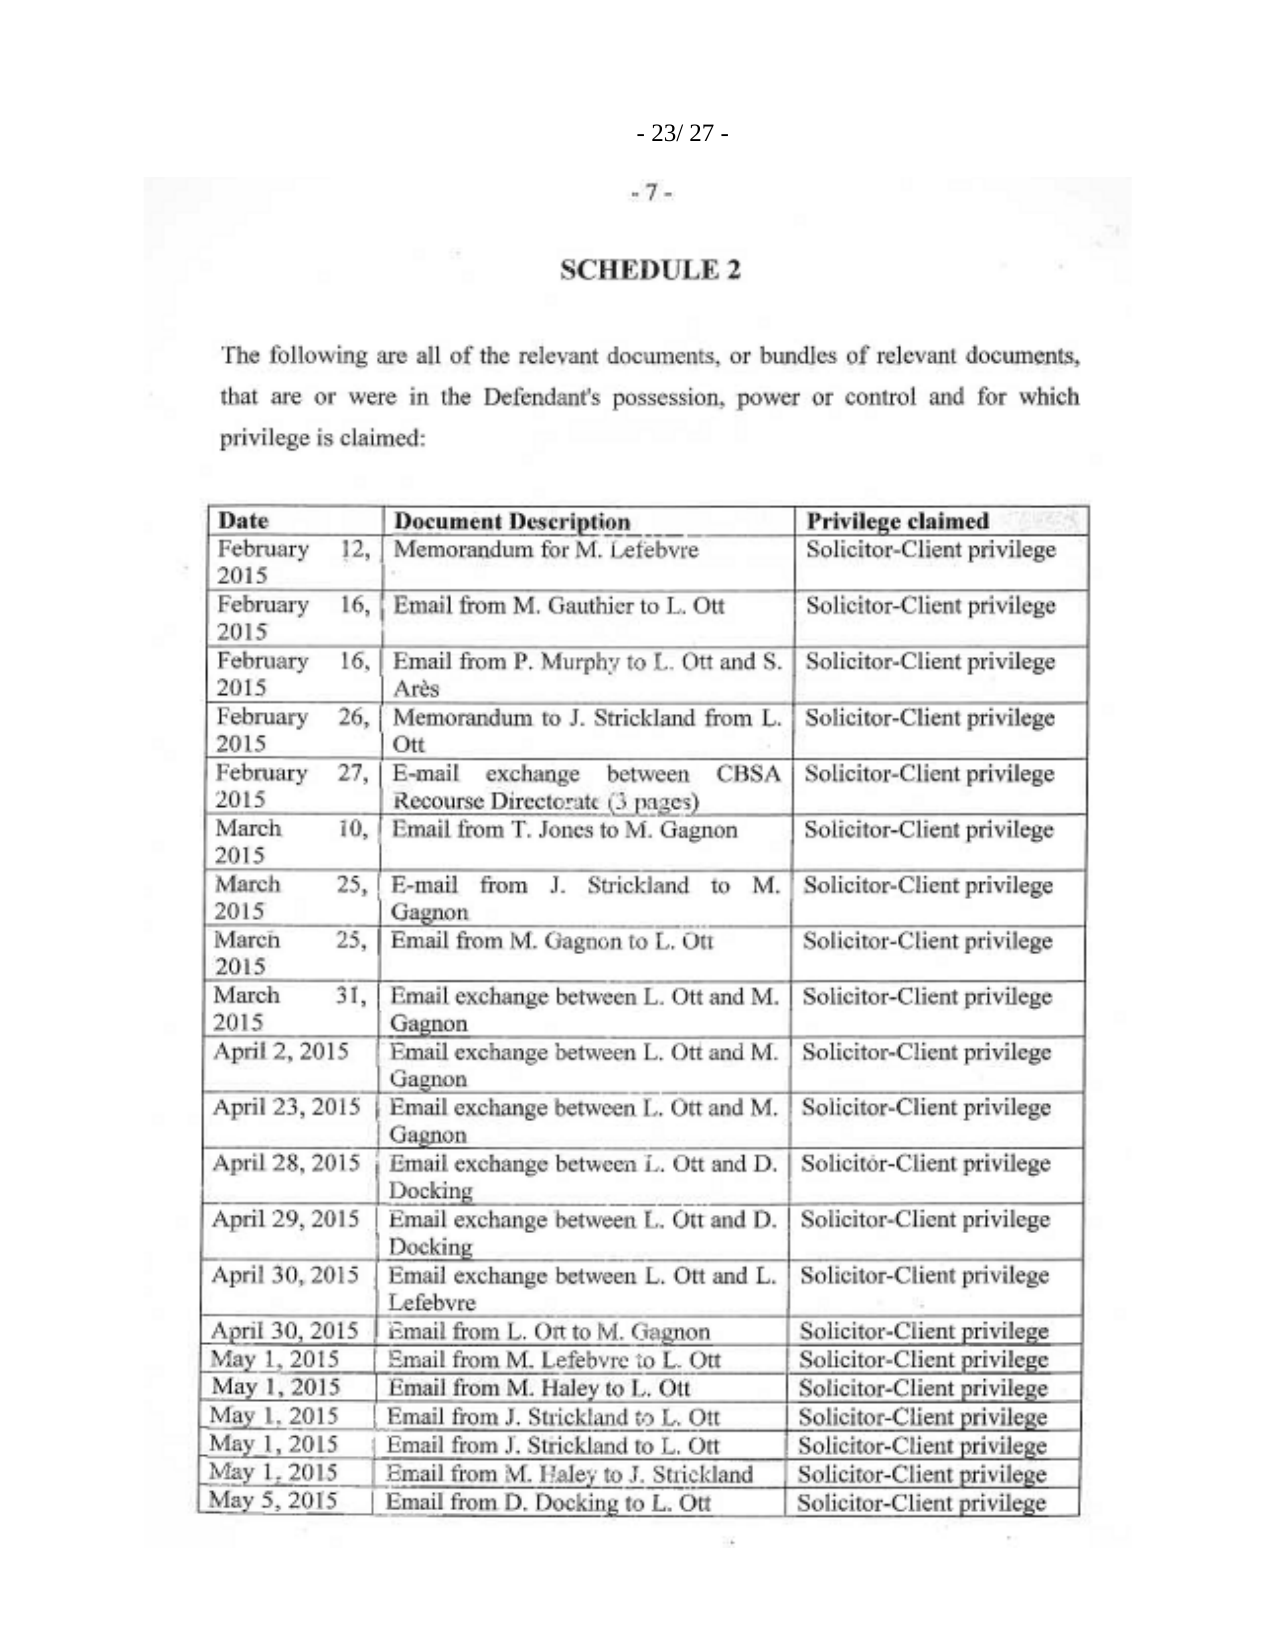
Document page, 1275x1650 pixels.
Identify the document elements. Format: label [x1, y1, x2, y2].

picture [143, 177, 1132, 1548]
